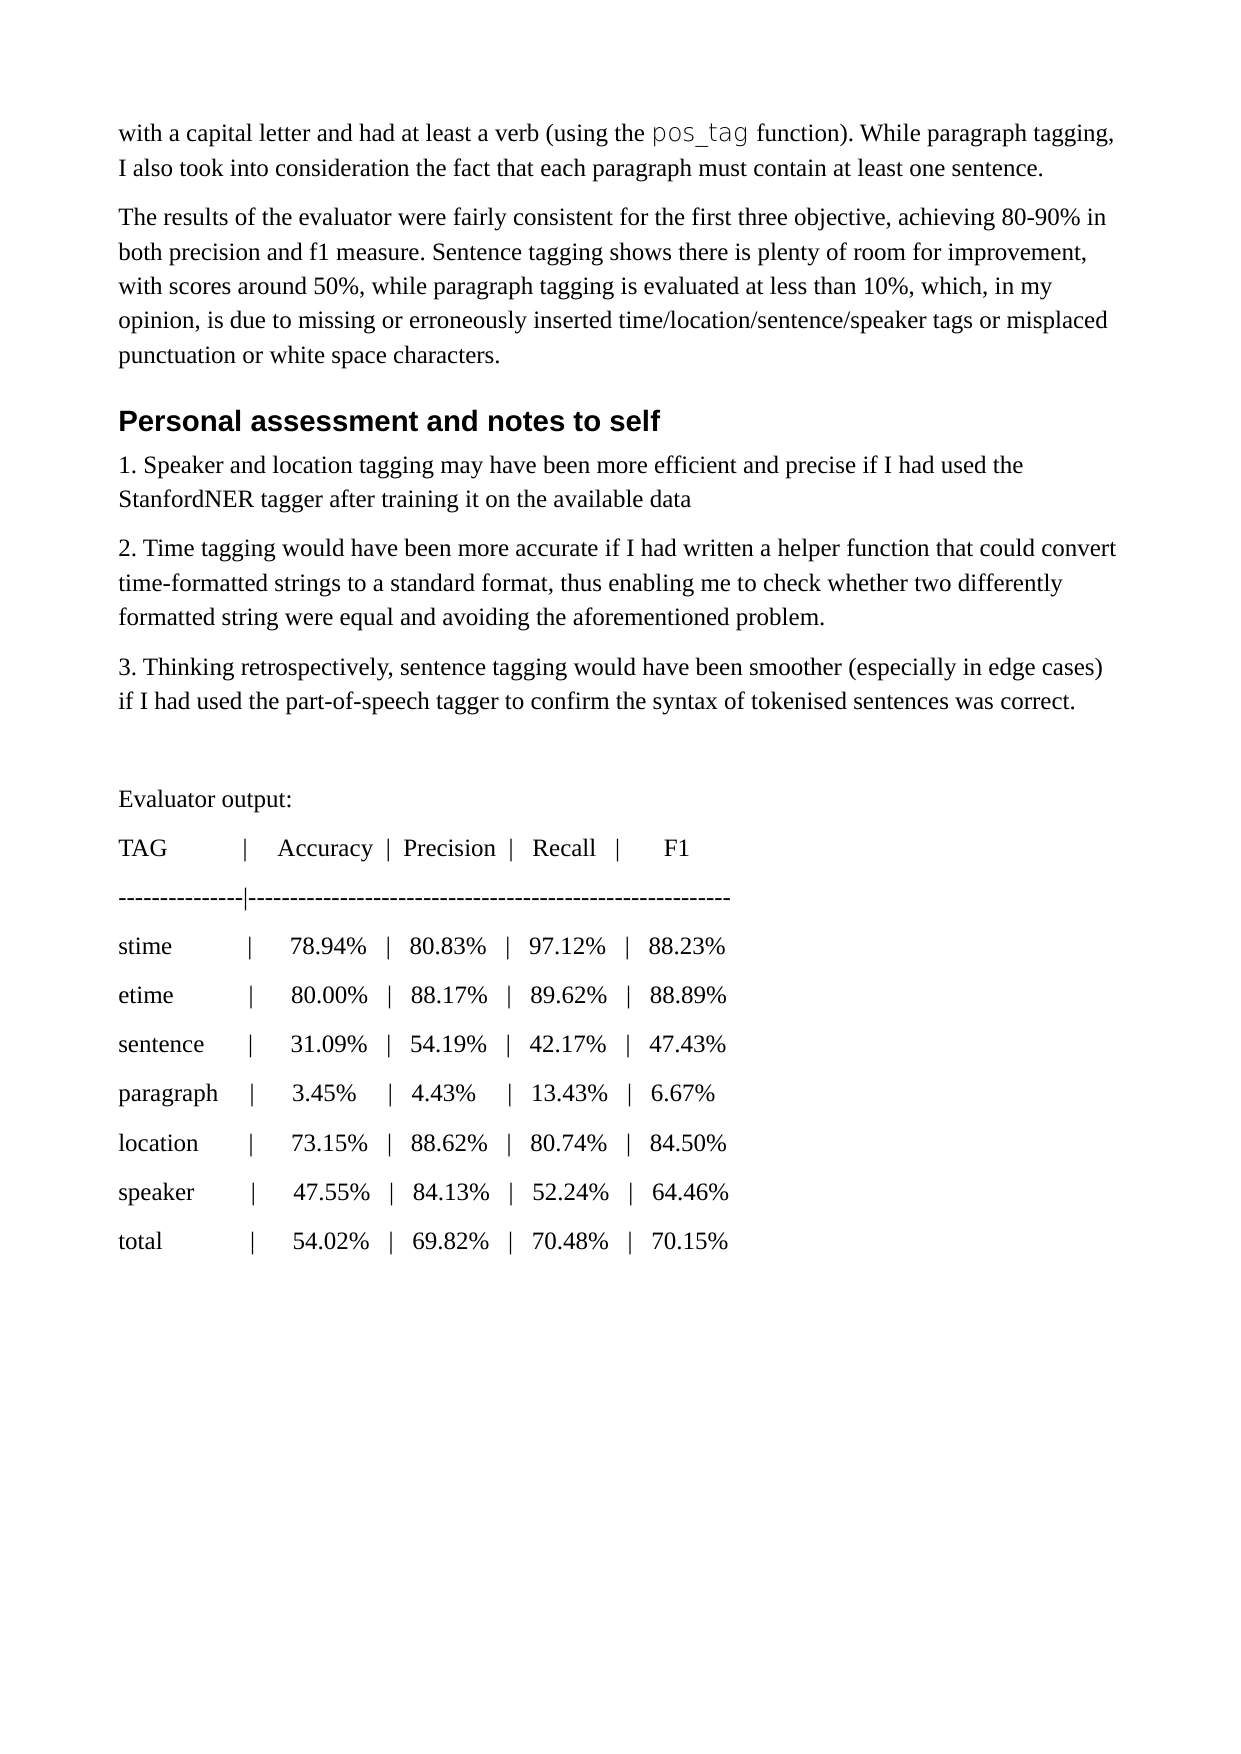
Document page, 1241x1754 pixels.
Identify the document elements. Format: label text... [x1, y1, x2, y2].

text total | 54.02% | 69.82% | 70.48% | 70.15% [118, 1226, 1122, 1254]
text paragraph | 3.45% | 4.43% | 13.43% | 6.67% [118, 1078, 1122, 1107]
text stime | 78.94% | 80.83% | 97.12% | 88.23% [118, 931, 1122, 960]
text location | 73.15% | 88.62% | 80.74% | 84.50% [118, 1128, 1122, 1156]
text 3. Thinking retrospectively, sentence tagging would have been smoother (especially in edge cases) if I had used the part-of-speech tagger to confirm the syntax of tokenised sentences was correct. [118, 652, 1122, 715]
subtitle Personal assessment and notes to self [118, 404, 1122, 437]
text speaker | 47.55% | 84.13% | 52.24% | 64.46% [118, 1177, 1122, 1205]
text TAG | Accuracy | Precision | Recall | F1 [118, 833, 1122, 862]
text 2. Time tagging would have been more accurate if I had written a helper function that could convert time-formatted strings to a standard format, thus enabling me to check whether two differently formatted string were equal and avoiding the aforementioned problem. [118, 533, 1122, 631]
text sentence | 31.09% | 54.19% | 42.17% | 47.43% [118, 1029, 1122, 1058]
text with a capital letter and had at least a verb (using the pos_tag function). While paragraph tagging, I also took into consideration the fact that each paragraph must contain at least one sentence. [118, 118, 1122, 182]
text The results of the evaluator were fairly consistent for the first three objective, achieving 80-90% in both precision and f1 measure. Sentence tagging shows there is plenty of room for improvement, with scores around 50%, while paragraph tagging is evaluated at less than 10%, which, in my opinion, is due to missing or erroneously inserted time/location/sentence/speaker tags or misplaced punctuation or white space characters. [118, 202, 1122, 369]
text Evaluator output: [118, 784, 1122, 813]
text 1. Speaker and location tagging may have been more efficient and precise if I had used the StanfordNER tagger after training it on the available data [118, 450, 1122, 513]
text ---------------|---------------------------------------------------------- [118, 882, 1122, 911]
text etime | 80.00% | 88.17% | 89.62% | 88.89% [118, 980, 1122, 1009]
